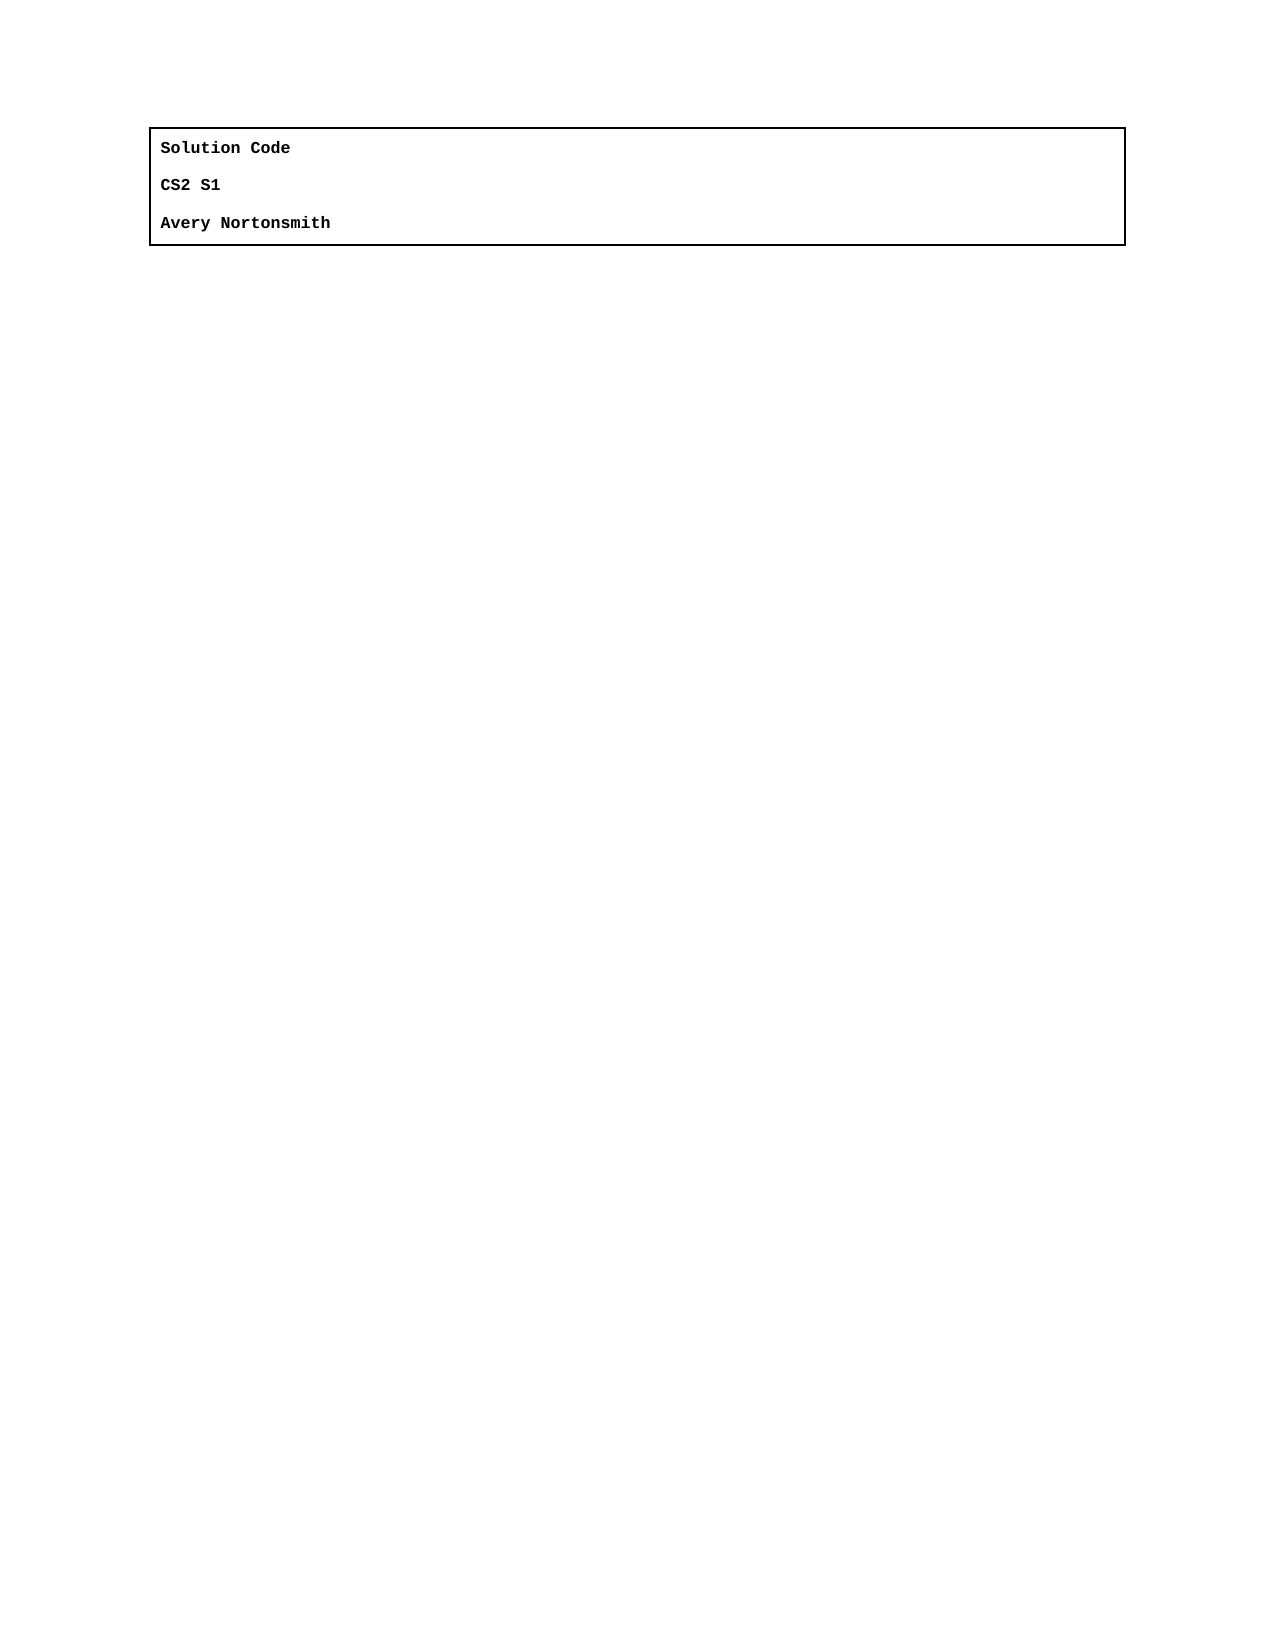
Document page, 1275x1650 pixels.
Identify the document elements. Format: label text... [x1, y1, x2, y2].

table_header Solution Code CS2 S1 Avery Nortonsmith [151, 129, 1124, 244]
